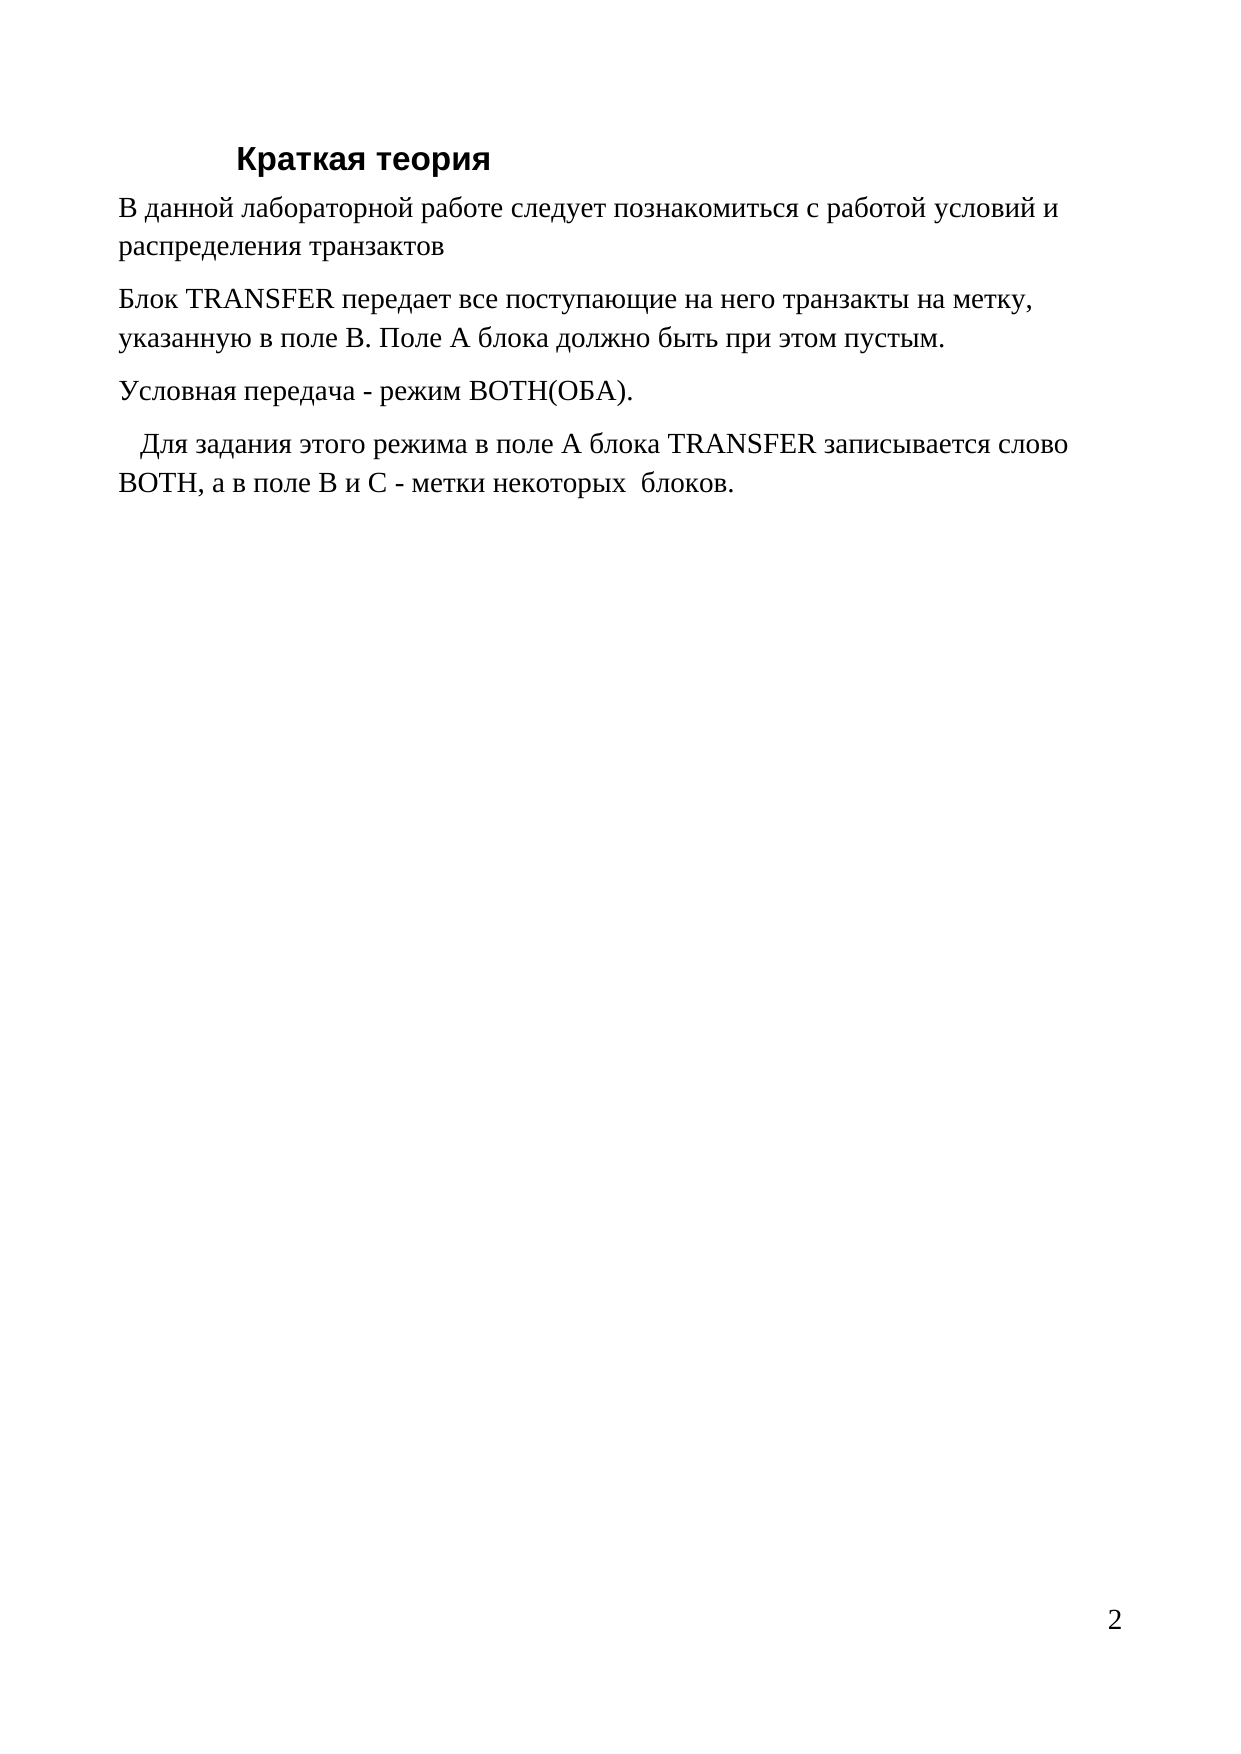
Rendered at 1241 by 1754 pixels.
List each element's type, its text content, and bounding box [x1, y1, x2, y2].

subtitle Краткая теория [118, 139, 1122, 177]
text В данной лабораторной работе следует познакомиться с работой условий и распределения транзактов [118, 190, 1122, 262]
text Условная передача - режим ВОТН(ОБА). [118, 373, 1122, 407]
text Блок TRANSFER передает все поступающие на него транзакты на метку, указанную в поле В. Поле А блока должно быть при этом пустым. [118, 282, 1122, 354]
text Для задания этого режима в поле А блока TRANSFER записывается слово ВОТН, а в поле В и С - метки некоторых блоков. [118, 426, 1122, 498]
